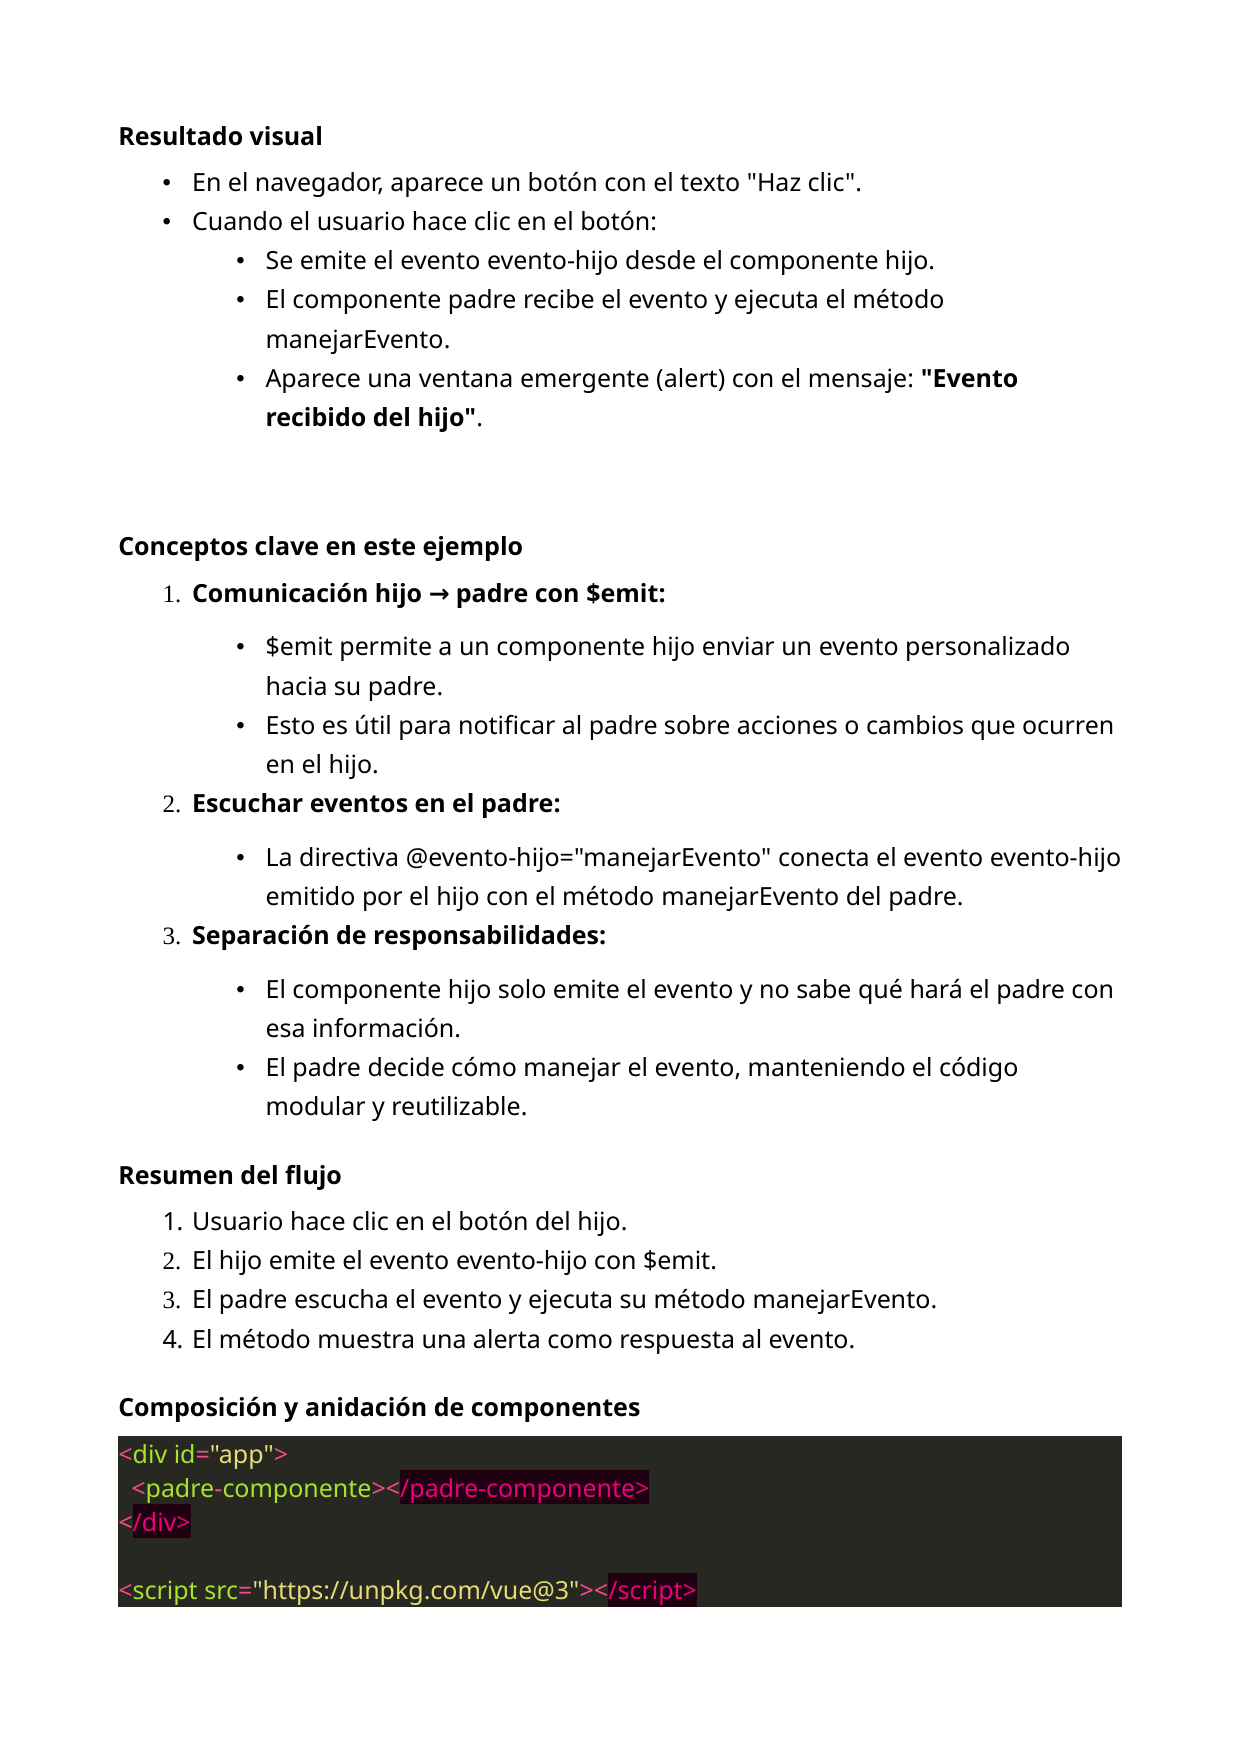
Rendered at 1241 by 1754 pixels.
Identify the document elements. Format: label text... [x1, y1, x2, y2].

text <padre-componente></padre-componente> [118, 1470, 1122, 1504]
list El hijo emite el evento evento-hijo con $emit. [162, 1243, 1122, 1277]
list Se emite el evento evento-hijo desde el componente hijo. [236, 243, 1122, 277]
list Separación de responsabilidades: [162, 918, 1122, 952]
subtitle Resultado visual [118, 118, 1122, 152]
list El padre escucha el evento y ejecuta su método manejarEvento. [162, 1282, 1122, 1316]
list El padre decide cómo manejar el evento, manteniendo el código modular y reutilizable. [236, 1050, 1122, 1123]
text </div> [118, 1504, 1122, 1538]
list En el navegador, aparece un botón con el texto "Haz clic". [162, 165, 1122, 199]
list $emit permite a un componente hijo enviar un evento personalizado hacia su padre. [236, 629, 1122, 702]
list El componente hijo solo emite el evento y no sabe qué hará el padre con esa información. [236, 971, 1122, 1045]
text <div id="app"> [118, 1436, 1122, 1470]
list Esto es útil para notificar al padre sobre acciones o cambios que ocurren en el hijo. [236, 707, 1122, 781]
list Comunicación hijo → padre con $emit: [162, 575, 1122, 609]
subtitle Composición y anidación de componentes [118, 1390, 1122, 1424]
list Usuario hace clic en el botón del hijo. [162, 1204, 1122, 1238]
subtitle Conceptos clave en este ejemplo [118, 529, 1122, 563]
list El método muestra una alerta como respuesta al evento. [162, 1321, 1122, 1355]
list Cuando el usuario hace clic en el botón: [162, 204, 1122, 238]
list Aparece una ventana emergente (alert) con el mensaje: "Evento recibido del hijo". [236, 361, 1122, 434]
list La directiva @evento-hijo="manejarEvento" conecta el evento evento-hijo emitido por el hijo con el método manejarEvento del padre. [236, 839, 1122, 913]
list Escuchar eventos en el padre: [162, 786, 1122, 820]
subtitle Resumen del flujo [118, 1157, 1122, 1191]
list El componente padre recibe el evento y ejecuta el método manejarEvento. [236, 282, 1122, 355]
text <script src="https://unpkg.com/vue@3"></script> [118, 1572, 1122, 1607]
